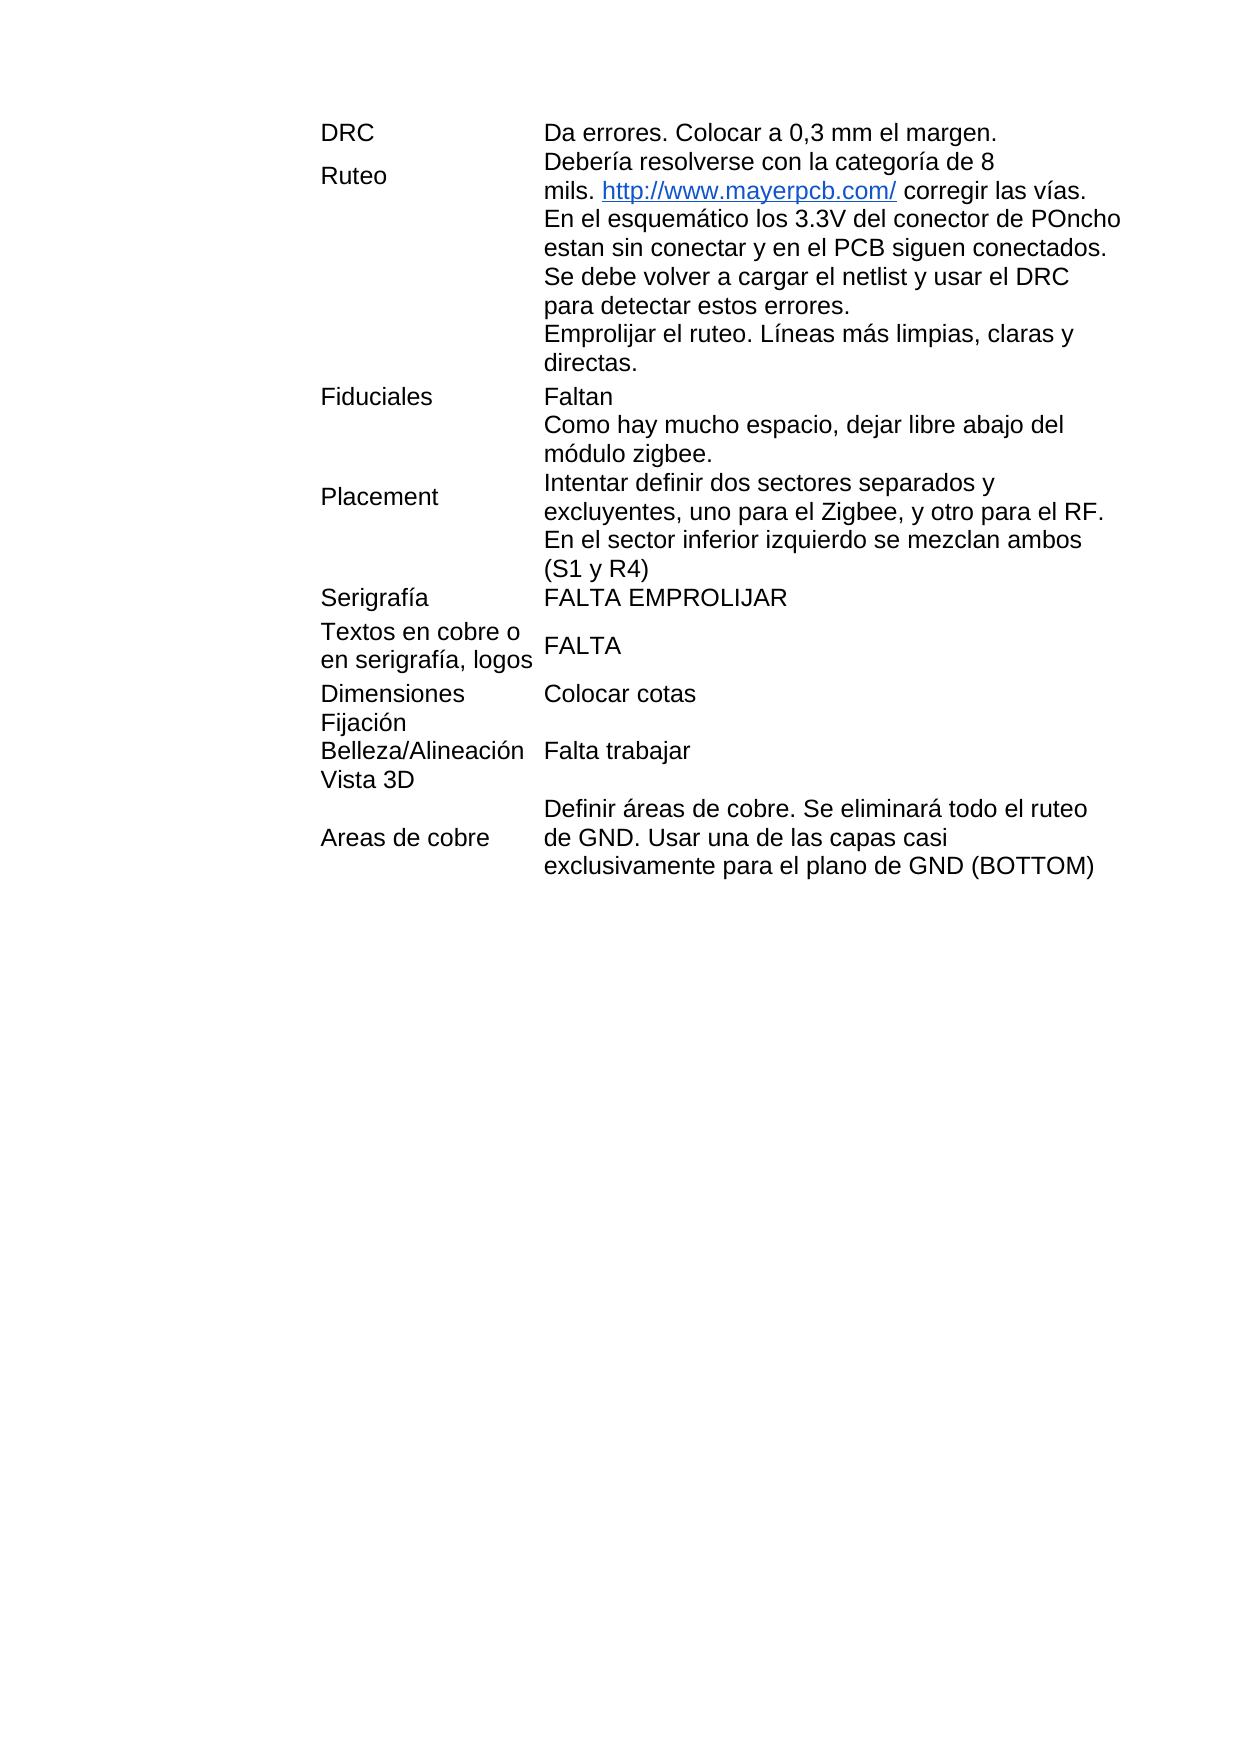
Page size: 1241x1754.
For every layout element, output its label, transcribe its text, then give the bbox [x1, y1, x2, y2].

table_cell [118, 679, 320, 707]
table_cell [320, 612, 543, 616]
table_cell [118, 410, 320, 583]
table_cell Fiduciales [320, 382, 543, 410]
table_cell En el esquemático los 3.3V del conector de POncho estan sin conectar y en el PCB siguen conectados. Se debe volver a cargar el netlist y usar el DRC para detectar estos errores. [544, 204, 1122, 319]
table_cell [118, 147, 320, 204]
table_cell [118, 765, 320, 794]
table_cell [118, 616, 320, 674]
table_cell Faltan [544, 382, 1122, 410]
table_cell FALTA EMPROLIJAR [544, 583, 1122, 612]
table_cell Vista 3D [320, 765, 543, 794]
table_cell Dimensiones [320, 679, 543, 707]
table_cell Colocar cotas [544, 679, 1122, 707]
table_cell Debería resolverse con la categoría de 8 mils. http://www.mayerpcb.com/ corregir las vías. [544, 147, 1122, 204]
table_cell [118, 674, 320, 679]
table_cell [118, 382, 320, 410]
table_cell Ruteo [320, 147, 543, 204]
table_cell Da errores. Colocar a 0,3 mm el margen. [544, 118, 1122, 147]
table_cell [118, 204, 320, 319]
table_cell Placement [320, 410, 543, 583]
table_cell [118, 583, 320, 612]
table_cell [320, 204, 543, 319]
table_cell Definir áreas de cobre. Se eliminará todo el ruteo de GND. Usar una de las capas casi exclusivamente para el plano de GND (BOTTOM) [544, 794, 1122, 880]
table_cell [118, 377, 320, 382]
table_cell [118, 794, 320, 880]
table_cell Falta trabajar [544, 736, 1122, 765]
table_cell [544, 708, 1122, 736]
table_cell [544, 674, 1122, 679]
table_cell [544, 612, 1122, 616]
table_cell [118, 118, 320, 147]
table_cell [320, 377, 543, 382]
table_cell [544, 377, 1122, 382]
table_cell Emprolijar el ruteo. Líneas más limpias, claras y directas. [544, 319, 1122, 377]
table_cell [544, 765, 1122, 794]
table_cell [320, 319, 543, 377]
table_cell [118, 319, 320, 377]
table_cell Textos en cobre o en serigrafía, logos [320, 616, 543, 674]
table_cell DRC [320, 118, 543, 147]
table_cell [320, 674, 543, 679]
table_cell Serigrafía [320, 583, 543, 612]
table_cell [118, 612, 320, 616]
table_cell Fijación [320, 708, 543, 736]
table_cell Areas de cobre [320, 794, 543, 880]
table_cell [118, 736, 320, 765]
table_cell Como hay mucho espacio, dejar libre abajo del módulo zigbee. Intentar definir dos sectores separados y excluyentes, uno para el Zigbee, y otro para el RF. En el sector inferior izquierdo se mezclan ambos (S1 y R4) [544, 410, 1122, 583]
table_cell FALTA [544, 616, 1122, 674]
table_cell [118, 708, 320, 736]
table_cell Belleza/Alineación [320, 736, 543, 765]
